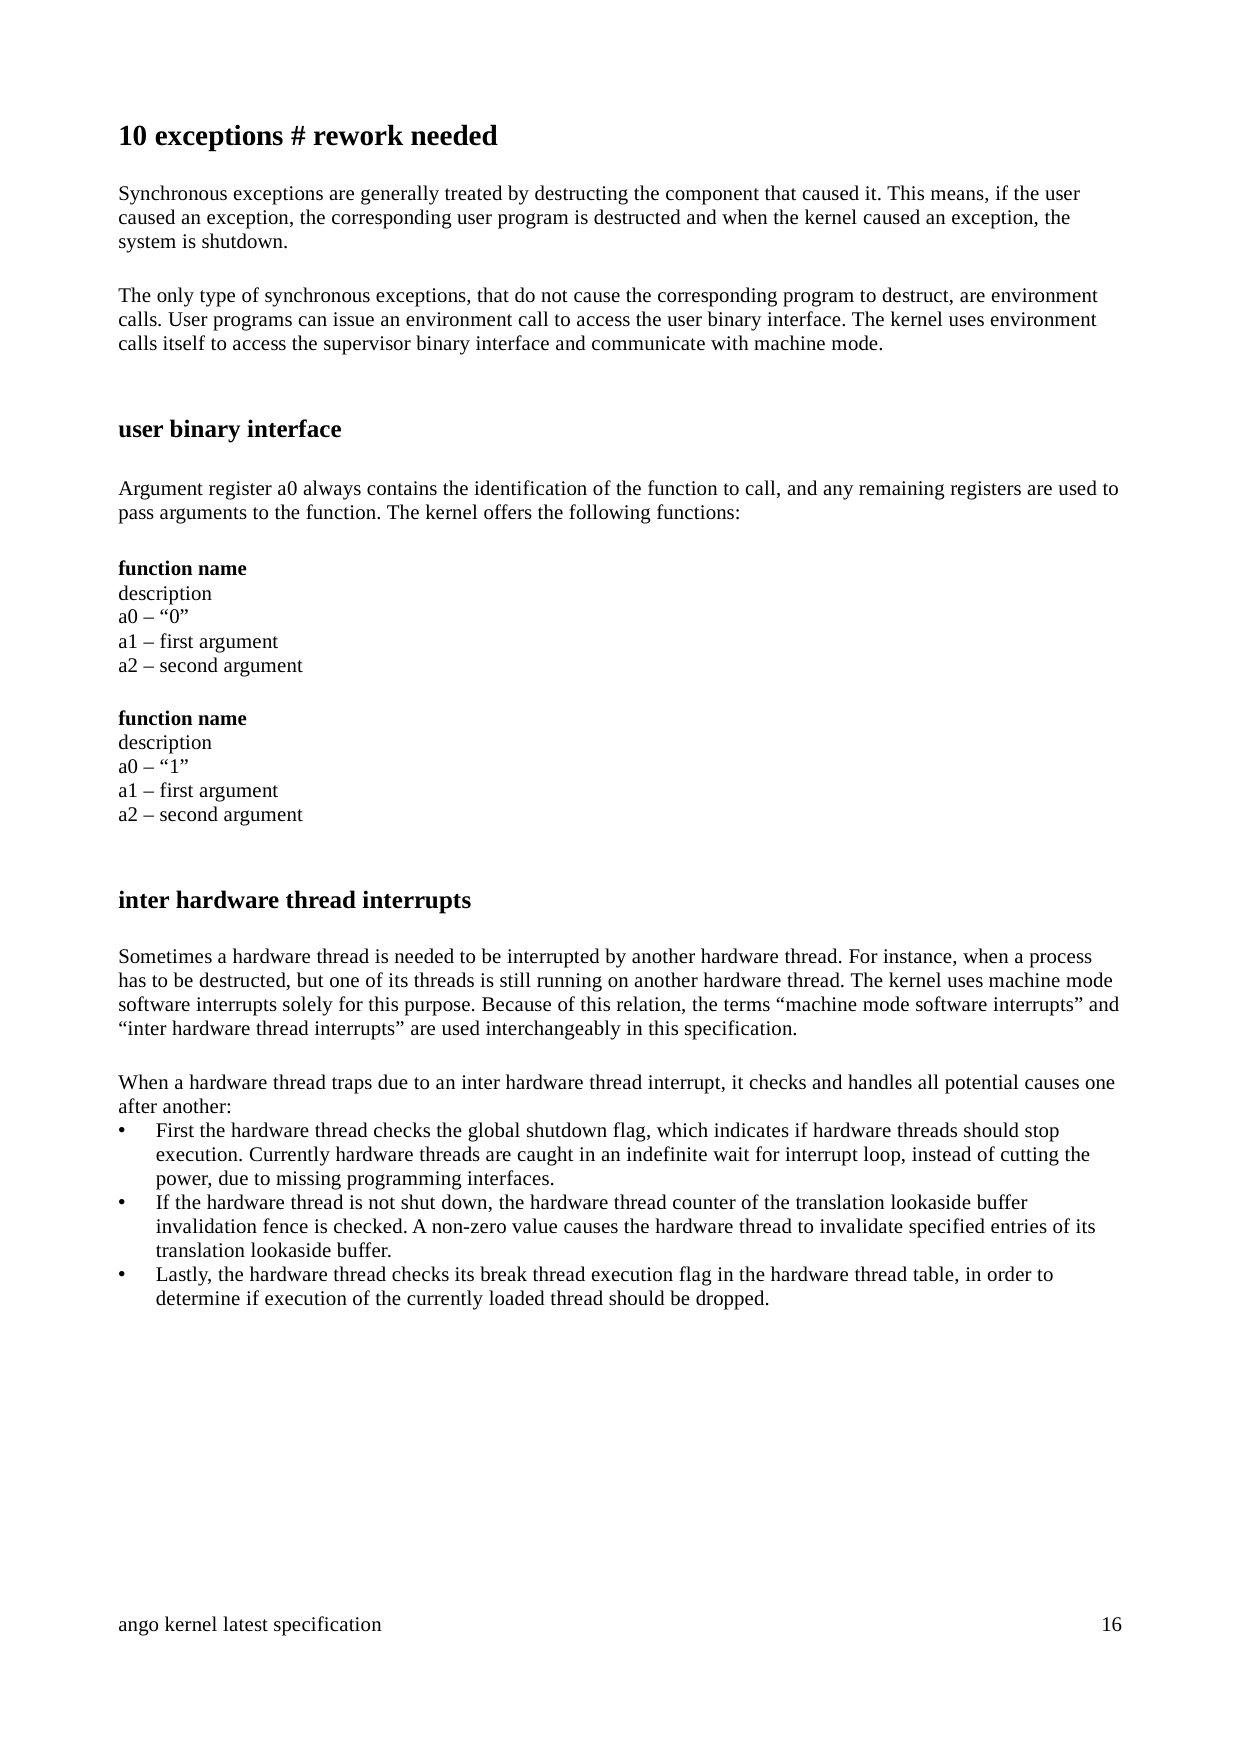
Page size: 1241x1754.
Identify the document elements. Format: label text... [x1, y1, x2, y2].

text description [118, 580, 1122, 604]
list First the hardware thread checks the global shutdown flag, which indicates if hardware threads should stop execution. Currently hardware threads are caught in an indefinite wait for interrupt loop, instead of cutting the power, due to missing programming interfaces. [118, 1118, 1122, 1190]
list Lastly, the hardware thread checks its break thread execution flag in the hardware thread table, in order to determine if execution of the currently loaded thread should be dropped. [118, 1262, 1122, 1310]
text a0 – “1” [118, 754, 1122, 778]
text a0 – “0” [118, 604, 1122, 628]
text inter hardware thread interrupts [118, 885, 1122, 914]
text a2 – second argument [118, 802, 1122, 826]
text a1 – first argument [118, 778, 1122, 802]
text a2 – second argument [118, 652, 1122, 677]
text When a hardware thread traps due to an inter hardware thread interrupt, it checks and handles all potential causes one after another: [118, 1070, 1122, 1118]
text function name [118, 706, 1122, 730]
text a1 – first argument [118, 628, 1122, 652]
text user binary interface [118, 414, 1122, 443]
list If the hardware thread is not shut down, the hardware thread counter of the translation lookaside buffer invalidation fence is checked. A non-zero value causes the hardware thread to invalidate specified entries of its translation lookaside buffer. [118, 1190, 1122, 1262]
text Argument register a0 always contains the identification of the function to call, and any remaining registers are used to pass arguments to the function. The kernel offers the following functions: [118, 476, 1122, 524]
text Sometimes a hardware thread is needed to be interrupted by another hardware thread. For instance, when a process has to be destructed, but one of its threads is still running on another hardware thread. The kernel uses machine mode software interrupts solely for this purpose. Because of this relation, the terms “machine mode software interrupts” and “inter hardware thread interrupts” are used interchangeably in this specification. [118, 944, 1122, 1040]
text function name [118, 556, 1122, 580]
text 10 exceptions # rework needed [118, 118, 1122, 152]
text The only type of synchronous exceptions, that do not cause the corresponding program to destruct, are environment calls. User programs can issue an environment call to access the user binary interface. The kernel uses environment calls itself to access the supervisor binary interface and communicate with machine mode. [118, 283, 1122, 355]
text Synchronous exceptions are generally treated by destructing the component that caused it. This means, if the user caused an exception, the corresponding user program is destructed and when the kernel caused an exception, the system is shutdown. [118, 181, 1122, 253]
text description [118, 730, 1122, 754]
